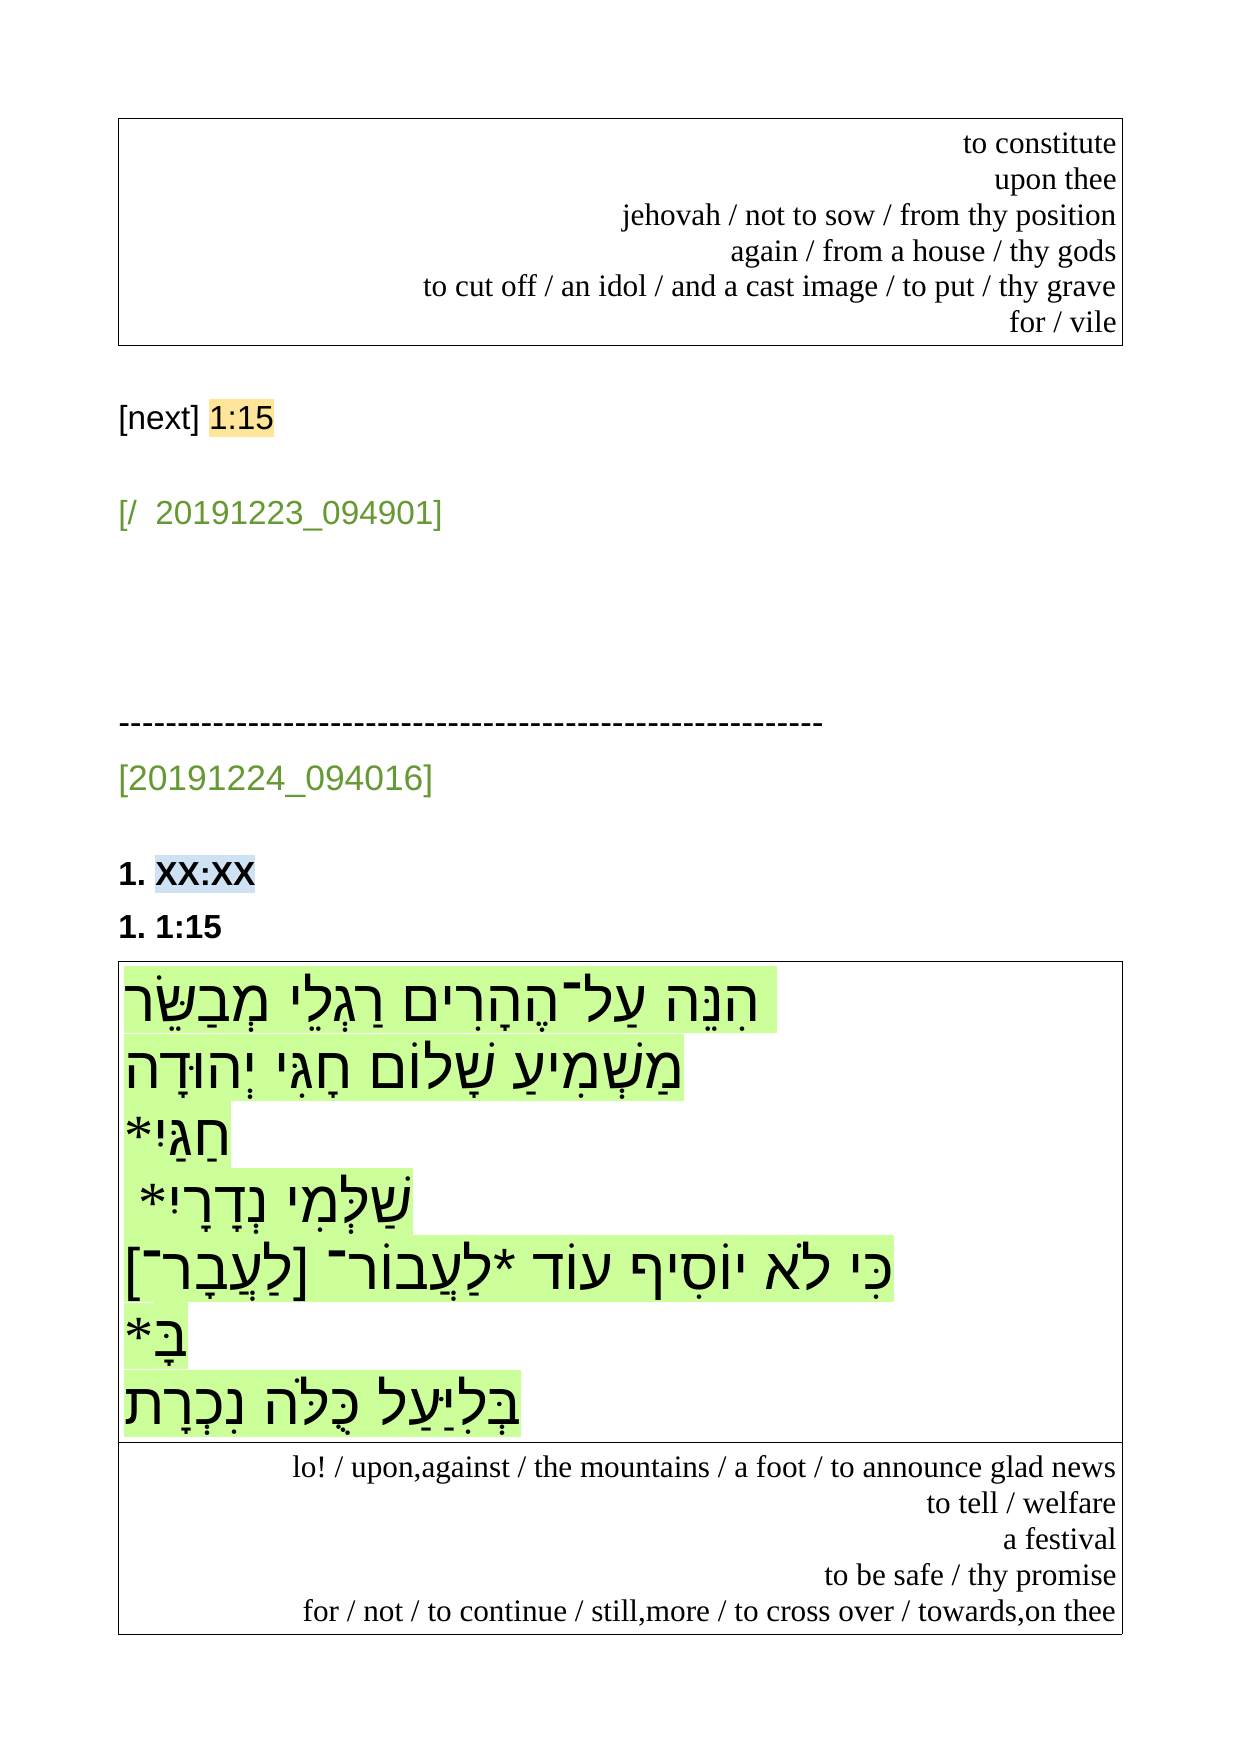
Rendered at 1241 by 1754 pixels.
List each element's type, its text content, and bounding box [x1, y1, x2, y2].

text [next] 1:15 [118, 398, 1122, 437]
table_cell lo! / upon,against / the mountains / a foot / to announce glad news to tell / welfare a festival to be safe / thy promise for / not / to continue / still,more / to cross over / towards,on thee [119, 1443, 1122, 1633]
text [20191224_094016] [118, 757, 1122, 798]
table_header הִנֵּה עַל־הֶהָרִים רַגְלֵי מְבַשֵּׂר מַשְׁמִיעַ שָׁלוֹם חָגִּי יְהוּדָה *חַגַּיִ *שַׁלְּמִי נְדָרָיִ כִּי לֹא יוֹסִיף עוֹד *לַעֲבוֹר־ [לַעֲבָר־] *בָּ בְּלִיַּעַל כֻּלֹּה נִכְרָת [119, 962, 1122, 1442]
table_cell to constitute upon thee jehovah / not to sow / from thy position again / from a house / thy gods to cut off / an idol / and a cast image / to put / thy grave for / vile [119, 119, 1122, 345]
text 1. 1:15 [118, 907, 1122, 946]
text [/ 20191223_094901] [118, 493, 1122, 531]
text 1. XX:XX [118, 854, 1122, 893]
text ------------------------------------------------------------ [118, 701, 1122, 742]
